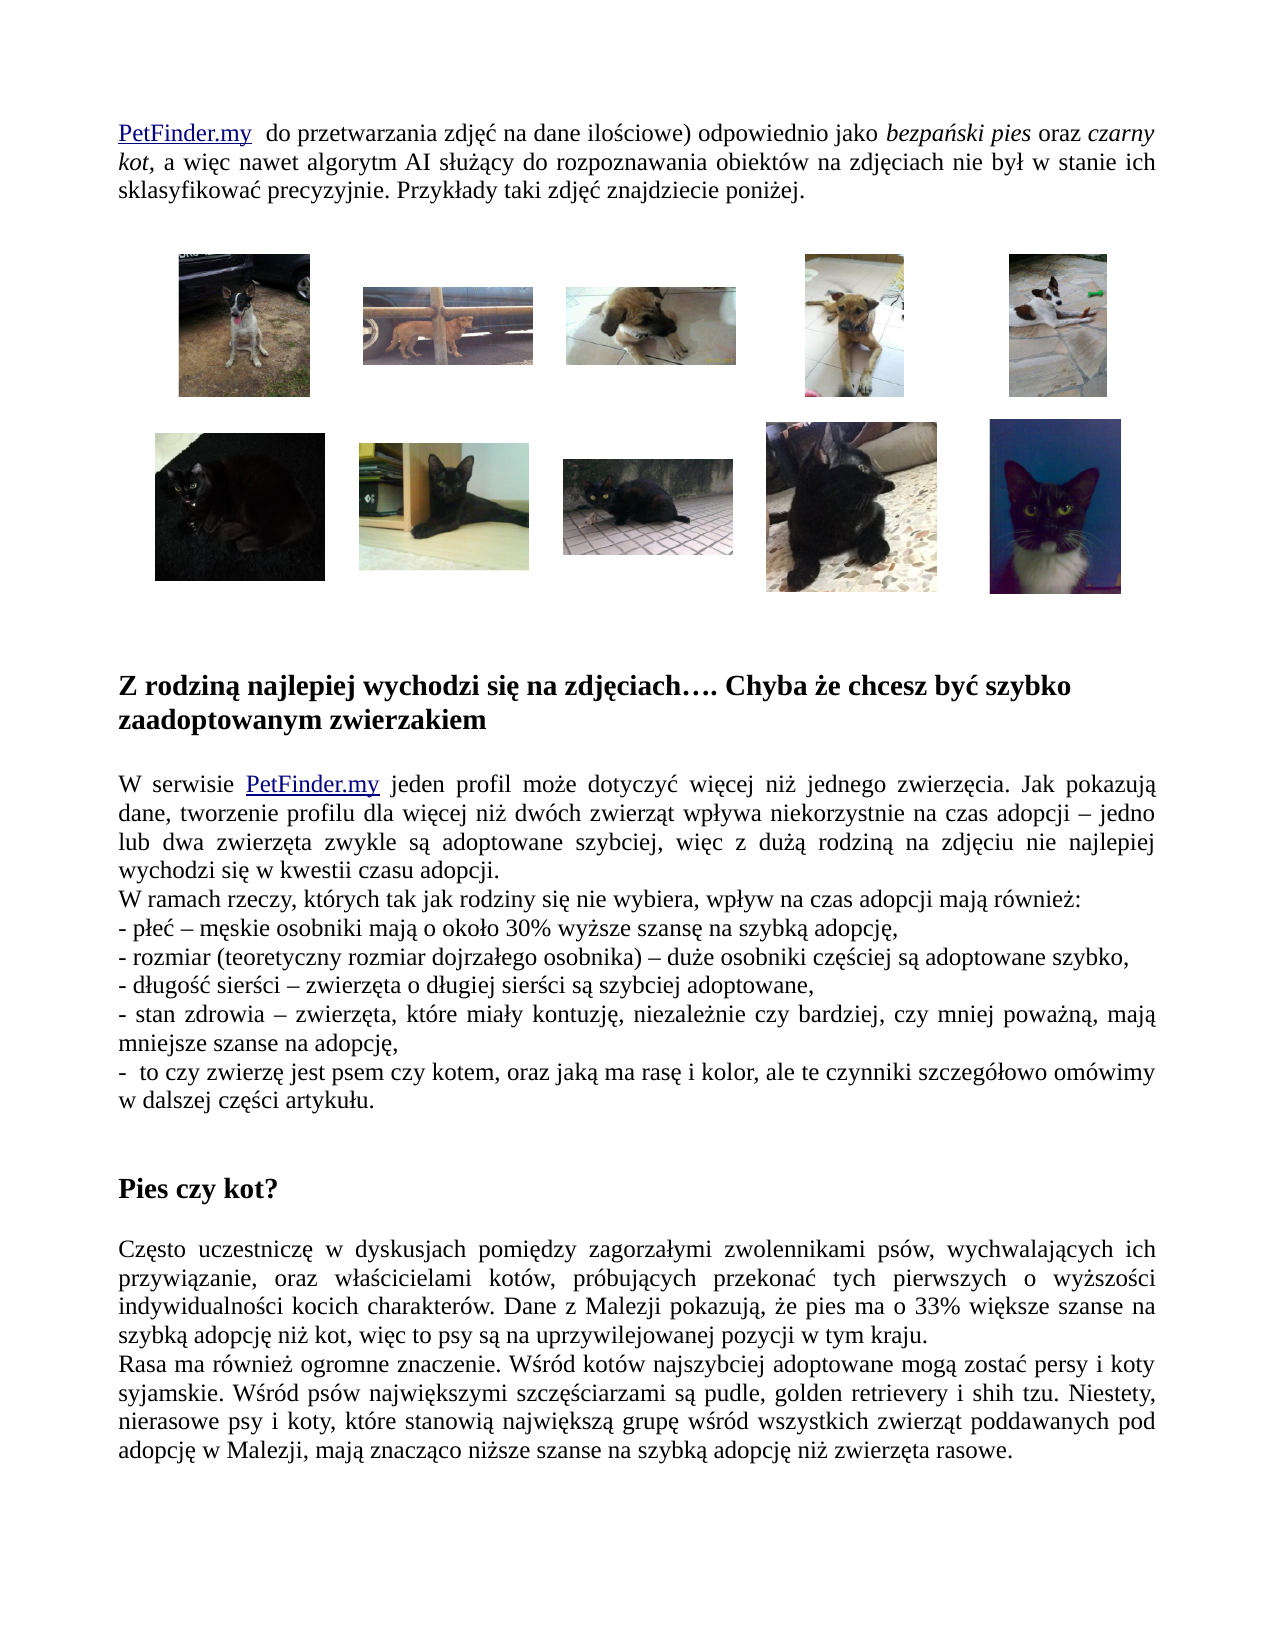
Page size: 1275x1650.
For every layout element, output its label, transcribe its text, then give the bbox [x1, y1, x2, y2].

picture [119, 227, 1156, 612]
text - płeć – męskie osobniki mają o około 30% wyższe szansę na szybką adopcję, [118, 913, 1157, 942]
text PetFinder.my do przetwarzania zdjęć na dane ilościowe) odpowiednio jako bezpański pies oraz czarny kot, a więc nawet algorytm AI służący do rozpoznawania obiektów na zdjęciach nie był w stanie ich sklasyfikować precyzyjnie. Przykłady taki zdjęć znajdziecie poniżej. [118, 118, 1157, 204]
text - stan zdrowia – zwierzęta, które miały kontuzję, niezależnie czy bardziej, czy mniej poważną, mają mniejsze szanse na adopcję, [118, 999, 1157, 1057]
text - to czy zwierzę jest psem czy kotem, oraz jaką ma rasę i kolor, ale te czynniki szczegółowo omówimy w dalszej części artykułu. [118, 1057, 1157, 1114]
text Rasa ma również ogromne znaczenie. Wśród kotów najszybciej adoptowane mogą zostać persy i koty syjamskie. Wśród psów największymi szczęściarzami są pudle, golden retrievery i shih tzu. Niestety, nierasowe psy i koty, które stanowią największą grupę wśród wszystkich zwierząt poddawanych pod adopcję w Malezji, mają znacząco niższe szanse na szybką adopcję niż zwierzęta rasowe. [118, 1349, 1157, 1464]
text W serwisie PetFinder.my jeden profil może dotyczyć więcej niż jednego zwierzęcia. Jak pokazują dane, tworzenie profilu dla więcej niż dwóch zwierząt wpływa niekorzystnie na czas adopcji – jedno lub dwa zwierzęta zwykle są adoptowane szybciej, więc z dużą rodziną na zdjęciu nie najlepiej wychodzi się w kwestii czasu adopcji. [118, 769, 1157, 884]
text W ramach rzeczy, których tak jak rodziny się nie wybiera, wpływ na czas adopcji mają również: [118, 884, 1157, 913]
text - rozmiar (teoretyczny rozmiar dojrzałego osobnika) – duże osobniki częściej są adoptowane szybko, [118, 942, 1157, 970]
text Pies czy kot? [118, 1172, 1157, 1205]
text Z rodziną najlepiej wychodzi się na zdjęciach…. Chyba że chcesz być szybko zaadoptowanym zwierzakiem [118, 668, 1157, 736]
text Często uczestniczę w dyskusjach pomiędzy zagorzałymi zwolennikami psów, wychwalających ich przywiązanie, oraz właścicielami kotów, próbujących przekonać tych pierwszych o wyższości indywidualności kocich charakterów. Dane z Malezji pokazują, że pies ma o 33% większe szanse na szybką adopcję niż kot, więc to psy są na uprzywilejowanej pozycji w tym kraju. [118, 1234, 1157, 1349]
text - długość sierści – zwierzęta o długiej sierści są szybciej adoptowane, [118, 970, 1157, 999]
